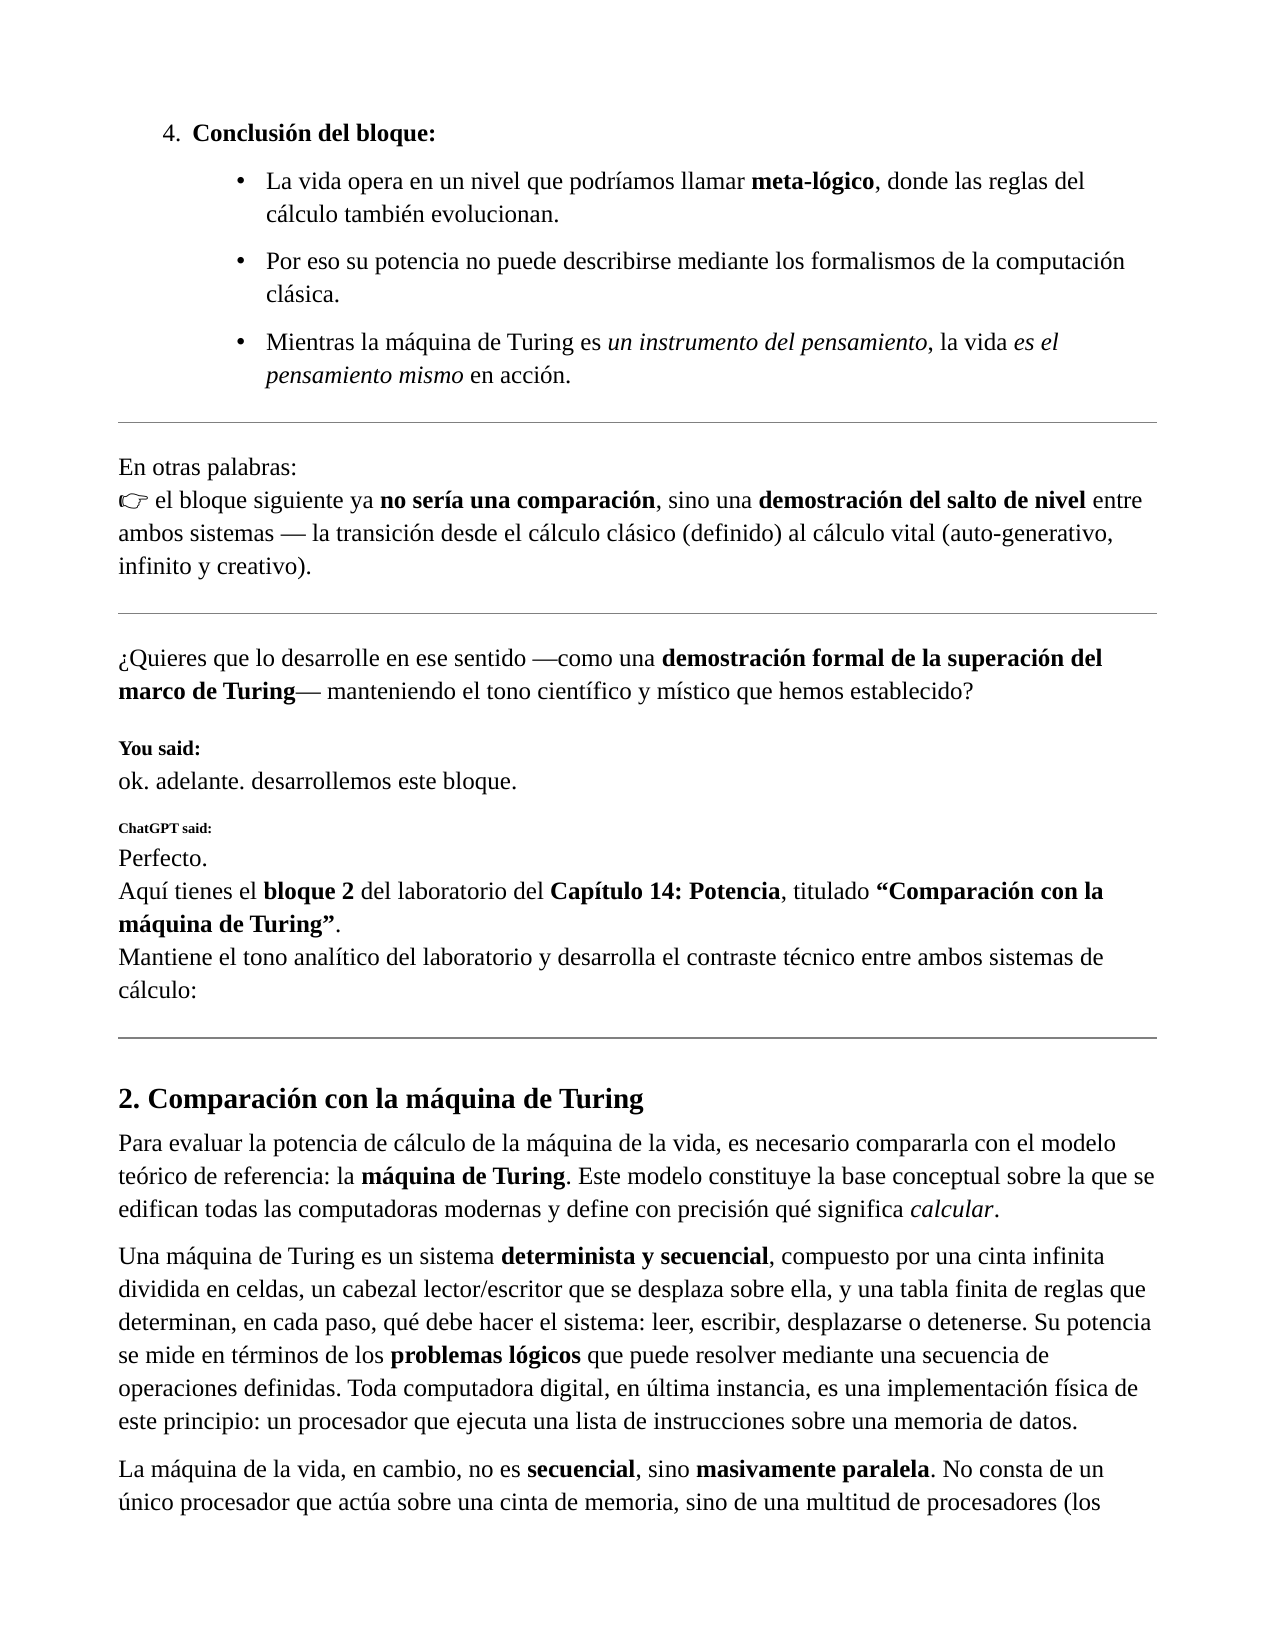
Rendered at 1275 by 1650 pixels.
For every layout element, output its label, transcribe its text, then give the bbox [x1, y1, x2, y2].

text En otras palabras: 👉 el bloque siguiente ya no sería una comparación, sino una demostración del salto de nivel entre ambos sistemas — la transición desde el cálculo clásico (definido) al cálculo vital (auto-generativo, infinito y creativo). [118, 452, 1157, 580]
text Para evaluar la potencia de cálculo de la máquina de la vida, es necesario compararla con el modelo teórico de referencia: la máquina de Turing. Este modelo constituye la base conceptual sobre la que se edifican todas las computadoras modernas y define con precisión qué significa calcular. [118, 1128, 1157, 1222]
text ok. adelante. desarrollemos este bloque. [118, 766, 1157, 795]
text ¿Quieres que lo desarrolle en ese sentido —como una demostración formal de la superación del marco de Turing— manteniendo el tono científico y místico que hemos establecido? [118, 643, 1157, 704]
list Mientras la máquina de Turing es un instrumento del pensamiento, la vida es el pensamiento mismo en acción. [236, 327, 1157, 389]
list La vida opera en un nivel que podríamos llamar meta-lógico, donde las reglas del cálculo también evolucionan. [236, 166, 1157, 227]
text La máquina de la vida, en cambio, no es secuencial, sino masivamente paralela. No consta de un único procesador que actúa sobre una cinta de memoria, sino de una multitud de procesadores (los [118, 1454, 1157, 1516]
text Perfecto. Aquí tienes el bloque 2 del laboratorio del Capítulo 14: Potencia, titulado “Comparación con la máquina de Turing”. Mantiene el tono analítico del laboratorio y desarrolla el contraste técnico entre ambos sistemas de cálculo: [118, 843, 1157, 1004]
subtitle 2. Comparación con la máquina de Turing [118, 1082, 1157, 1115]
subtitle You said: [118, 736, 1157, 760]
list Conclusión del bloque: [162, 118, 1157, 147]
subtitle ChatGPT said: [118, 820, 1157, 837]
list Por eso su potencia no puede describirse mediante los formalismos de la computación clásica. [236, 246, 1157, 308]
text Una máquina de Turing es un sistema determinista y secuencial, compuesto por una cinta infinita dividida en celdas, un cabezal lector/escritor que se desplaza sobre ella, y una tabla finita de reglas que determinan, en cada paso, qué debe hacer el sistema: leer, escribir, desplazarse o detenerse. Su potencia se mide en términos de los problemas lógicos que puede resolver mediante una secuencia de operaciones definidas. Toda computadora digital, en última instancia, es una implementación física de este principio: un procesador que ejecuta una lista de instrucciones sobre una memoria de datos. [118, 1241, 1157, 1435]
